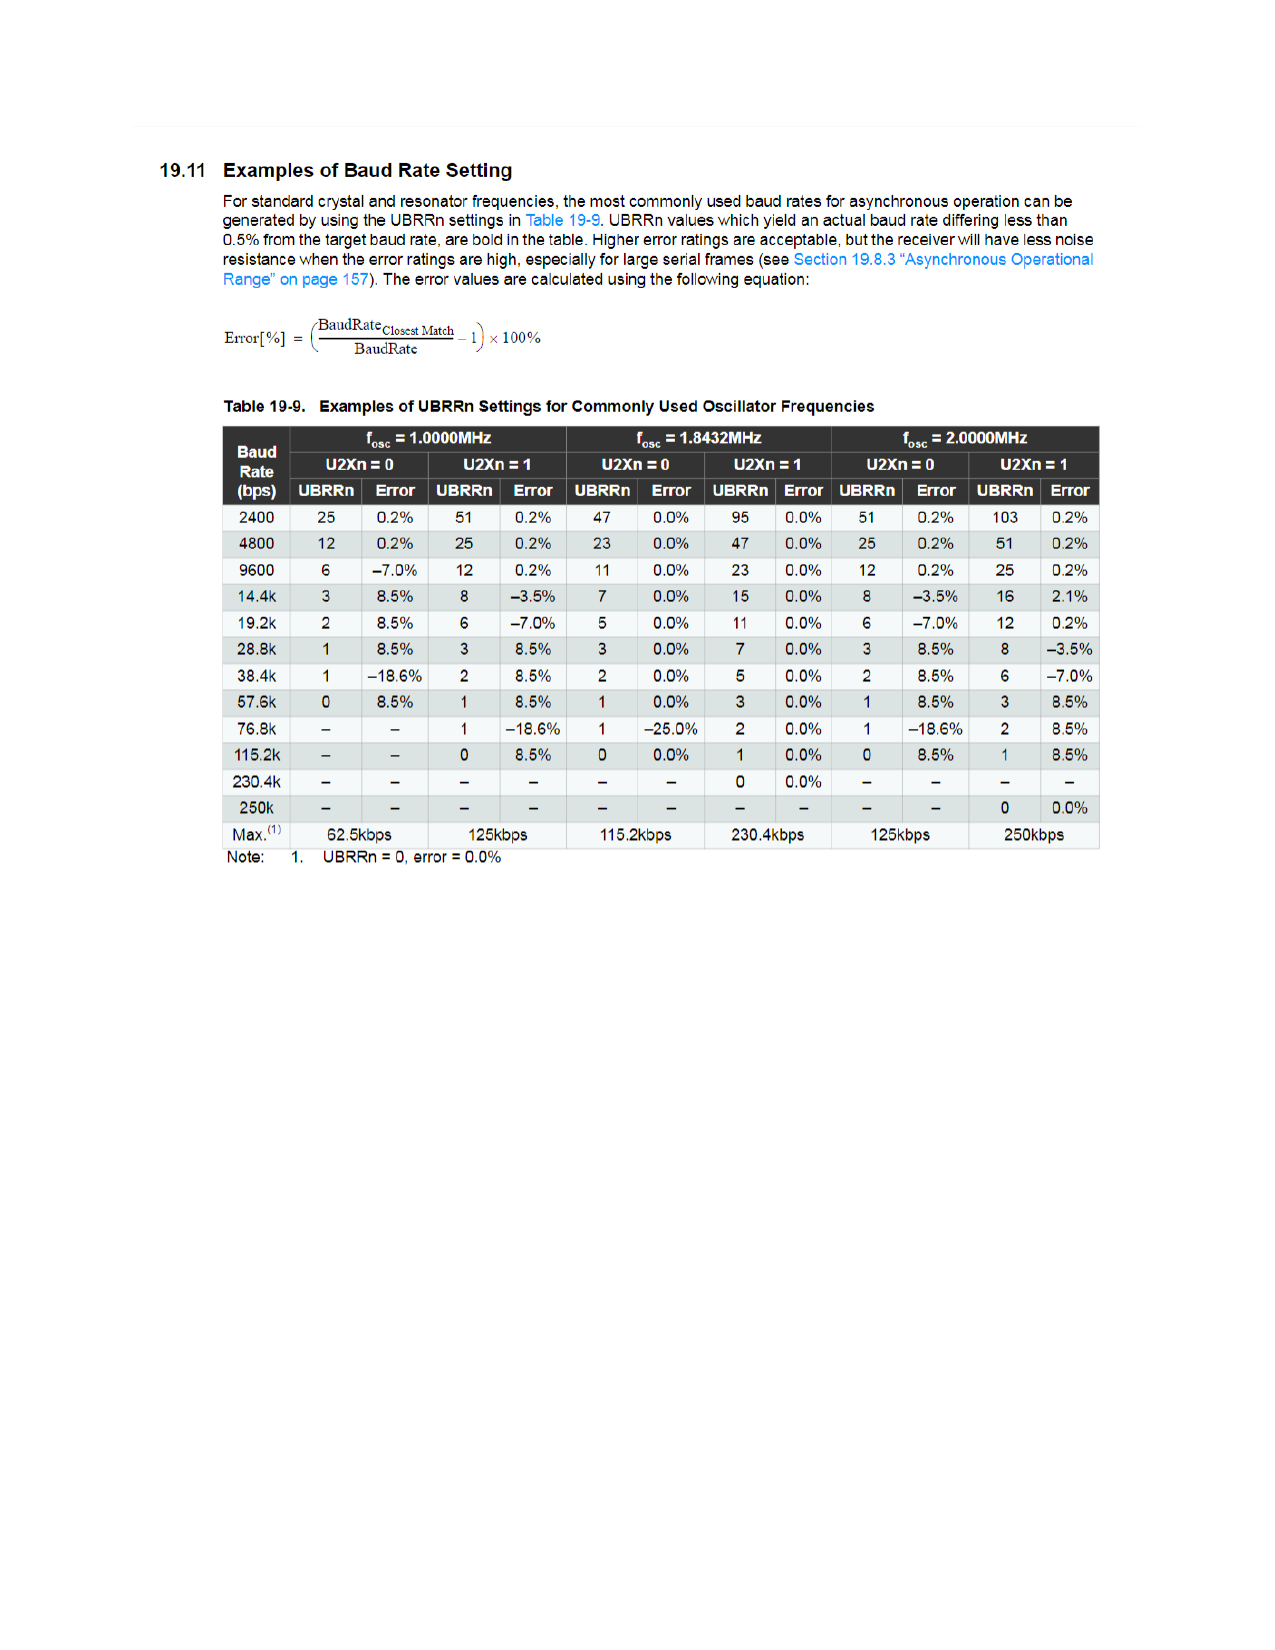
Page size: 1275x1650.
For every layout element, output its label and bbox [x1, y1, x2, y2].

picture [131, 126, 1142, 886]
